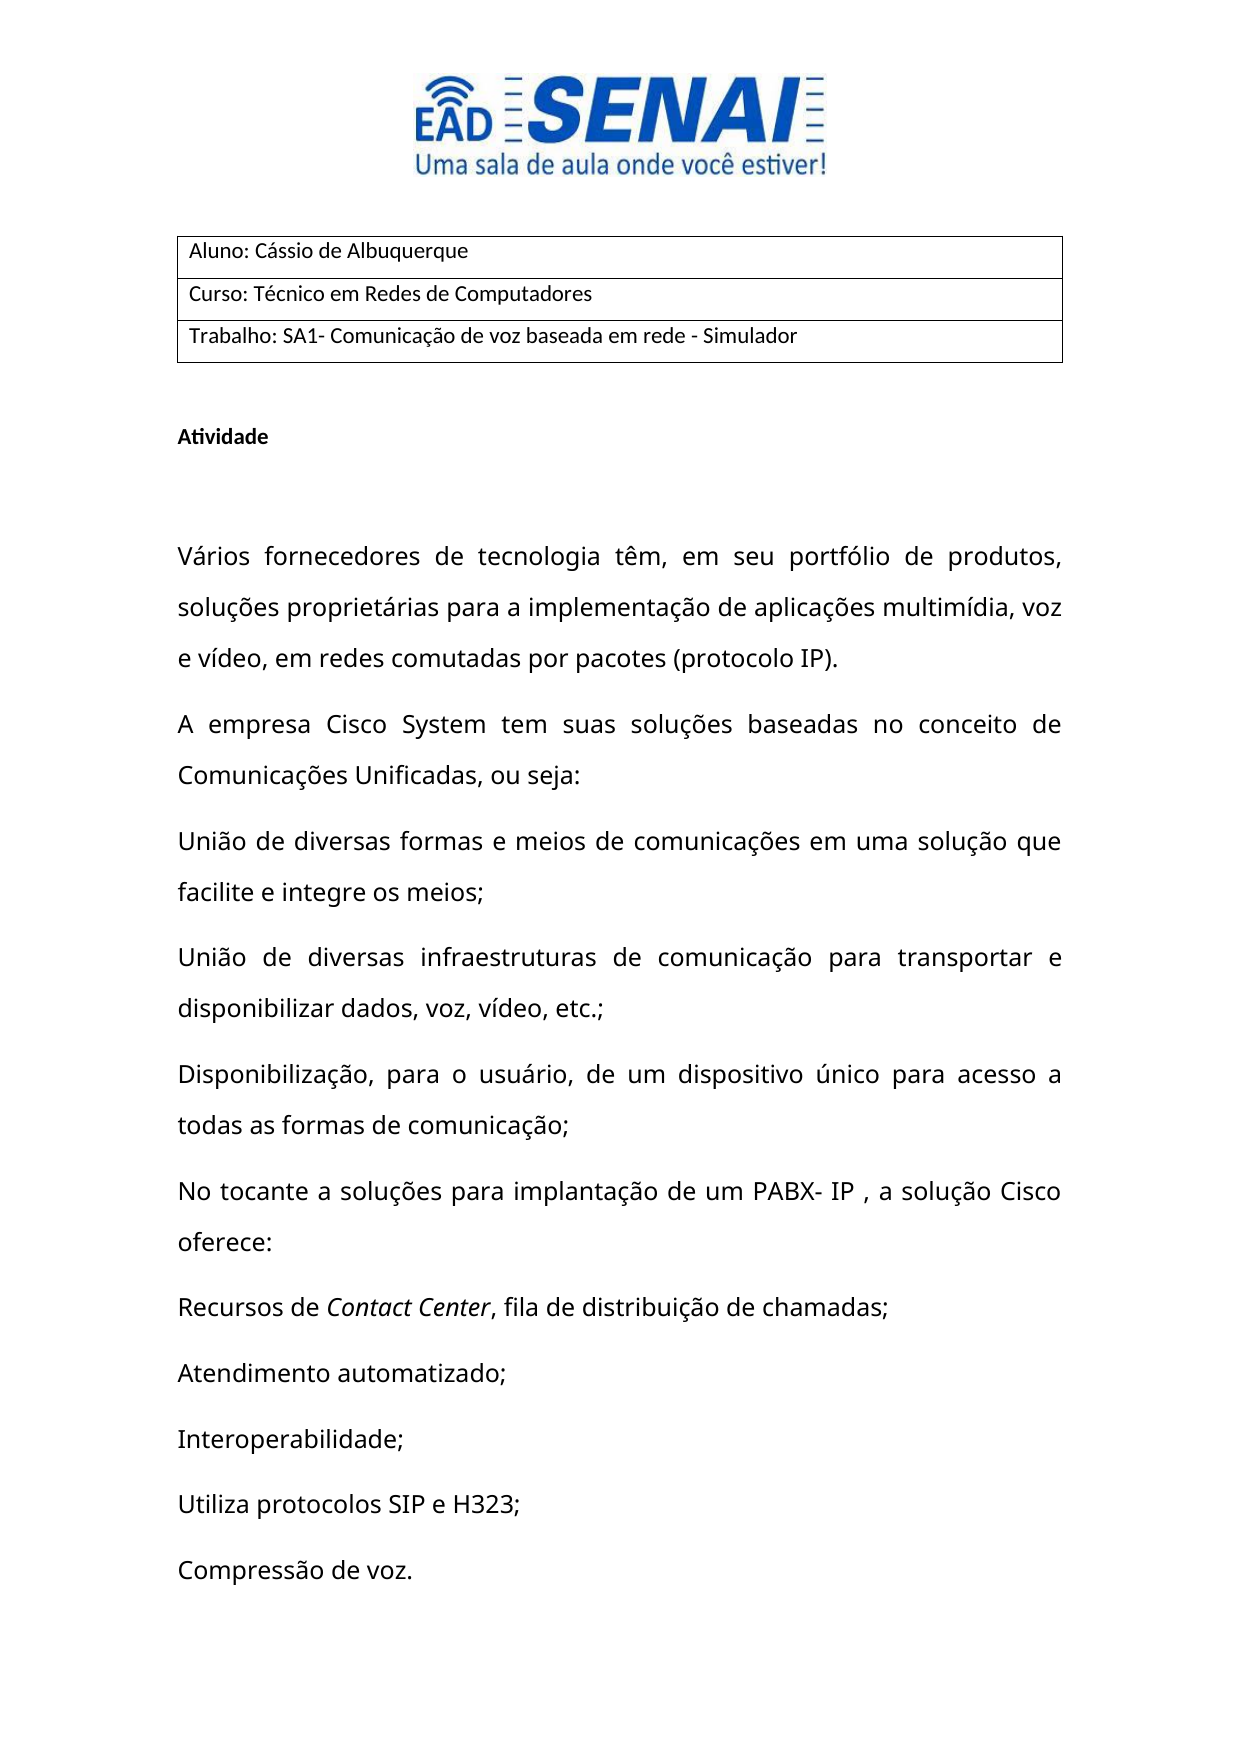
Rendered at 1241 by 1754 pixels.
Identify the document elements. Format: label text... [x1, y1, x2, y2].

text Disponibilização, para o usuário, de um dispositivo único para acesso a todas as formas de comunicação; [177, 1057, 1063, 1142]
text União de diversas formas e meios de comunicações em uma solução que facilite e integre os meios; [177, 823, 1063, 908]
table_header Aluno: Cássio de Albuquerque [178, 237, 1062, 278]
table_cell Curso: Técnico em Redes de Computadores [178, 279, 1062, 320]
picture [413, 73, 828, 177]
text A empresa Cisco System tem suas soluções baseadas no conceito de Comunicações Unificadas, ou seja: [177, 707, 1063, 792]
text Utiliza protocolos SIP e H323; [177, 1487, 1063, 1521]
text No tocante a soluções para implantação de um PABX- IP , a solução Cisco oferece: [177, 1173, 1063, 1258]
text Atendimento automatizado; [177, 1356, 1063, 1390]
text Recursos de Contact Center, fila de distribuição de chamadas; [177, 1290, 1063, 1324]
text Vários fornecedores de tecnologia têm, em seu portfólio de produtos, soluções proprietárias para a implementação de aplicações multimídia, voz e vídeo, em redes comutadas por pacotes (protocolo IP). [177, 539, 1063, 675]
text Compressão de voz. [177, 1553, 1063, 1587]
text Atividade [177, 422, 1063, 450]
text Interoperabilidade; [177, 1421, 1063, 1455]
table_cell Trabalho: SA1- Comunicação de voz baseada em rede - Simulador [178, 321, 1062, 362]
text União de diversas infraestruturas de comunicação para transportar e disponibilizar dados, voz, vídeo, etc.; [177, 940, 1063, 1025]
